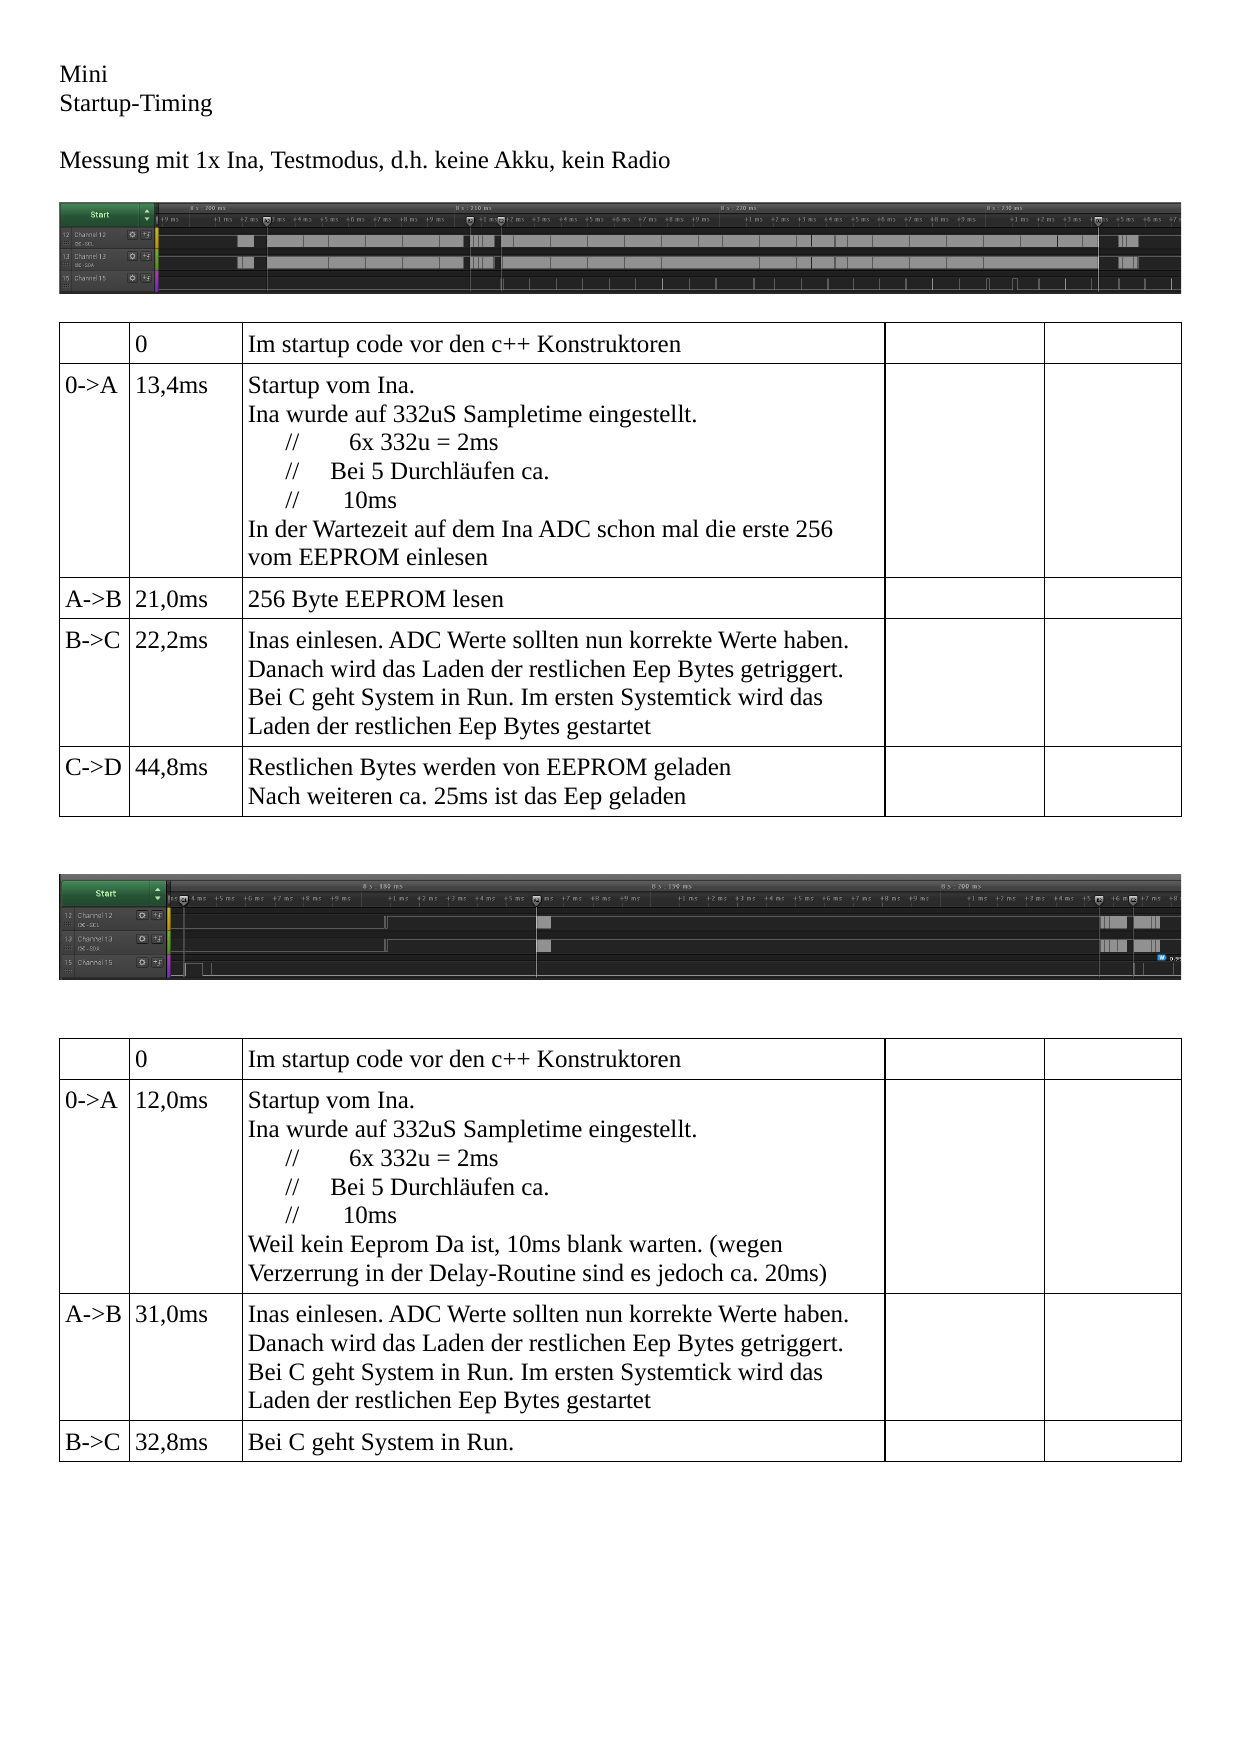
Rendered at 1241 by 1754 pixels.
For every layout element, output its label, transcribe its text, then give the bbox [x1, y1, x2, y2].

table_header [60, 1039, 129, 1079]
table_cell B->C [60, 1421, 129, 1461]
table_cell Inas einlesen. ADC Werte sollten nun korrekte Werte haben. Danach wird das Laden der restlichen Eep Bytes getriggert. Bei C geht System in Run. Im ersten Systemtick wird das Laden der restlichen Eep Bytes gestartet [243, 619, 884, 746]
table_cell 44,8ms [130, 747, 242, 816]
table_cell [1045, 1294, 1181, 1420]
table_cell [1045, 364, 1181, 577]
table_cell [886, 1421, 1044, 1461]
picture [59, 874, 1182, 980]
table_cell [1045, 578, 1181, 618]
table_cell [886, 1080, 1044, 1292]
table_header [1045, 1039, 1181, 1079]
table_cell [1045, 1080, 1181, 1292]
table_cell [1045, 619, 1181, 746]
table_cell A->B [60, 1294, 129, 1420]
table_cell 12,0ms [130, 1080, 242, 1292]
table_cell [1045, 1421, 1181, 1461]
text Messung mit 1x Ina, Testmodus, d.h. keine Akku, kein Radio [59, 145, 1181, 174]
table_header [886, 1039, 1044, 1079]
table_cell Startup vom Ina. Ina wurde auf 332uS Sampletime eingestellt. // 6x 332u = 2ms // Bei 5 Durchläufen ca. // 10ms Weil kein Eeprom Da ist, 10ms blank warten. (wegen Verzerrung in der Delay-Routine sind es jedoch ca. 20ms) [243, 1080, 884, 1292]
table_cell C->D [60, 747, 129, 816]
table_header 0 [130, 1039, 242, 1079]
table_cell A->B [60, 578, 129, 618]
table_header [1045, 323, 1181, 363]
table_cell 31,0ms [130, 1294, 242, 1420]
table_cell 0->A [60, 1080, 129, 1292]
table_cell [1045, 747, 1181, 816]
table_header Im startup code vor den c++ Konstruktoren [243, 323, 884, 363]
table_cell Restlichen Bytes werden von EEPROM geladen Nach weiteren ca. 25ms ist das Eep geladen [243, 747, 884, 816]
table_header [886, 323, 1044, 363]
table_cell [886, 1294, 1044, 1420]
table_cell 32,8ms [130, 1421, 242, 1461]
text Startup-Timing [59, 88, 1181, 117]
picture [59, 202, 1182, 294]
text Mini [59, 59, 1181, 88]
table_cell [886, 619, 1044, 746]
table_cell 0->A [60, 364, 129, 577]
table_cell 21,0ms [130, 578, 242, 618]
table_cell Startup vom Ina. Ina wurde auf 332uS Sampletime eingestellt. // 6x 332u = 2ms // Bei 5 Durchläufen ca. // 10ms In der Wartezeit auf dem Ina ADC schon mal die erste 256 vom EEPROM einlesen [243, 364, 884, 577]
table_cell B->C [60, 619, 129, 746]
table_header Im startup code vor den c++ Konstruktoren [243, 1039, 884, 1079]
table_cell 22,2ms [130, 619, 242, 746]
table_cell [886, 747, 1044, 816]
table_cell 13,4ms [130, 364, 242, 577]
table_cell [886, 364, 1044, 577]
table_cell Bei C geht System in Run. [243, 1421, 884, 1461]
table_header 0 [130, 323, 242, 363]
table_cell 256 Byte EEPROM lesen [243, 578, 884, 618]
table_header [60, 323, 129, 363]
table_cell [886, 578, 1044, 618]
table_cell Inas einlesen. ADC Werte sollten nun korrekte Werte haben. Danach wird das Laden der restlichen Eep Bytes getriggert. Bei C geht System in Run. Im ersten Systemtick wird das Laden der restlichen Eep Bytes gestartet [243, 1294, 884, 1420]
